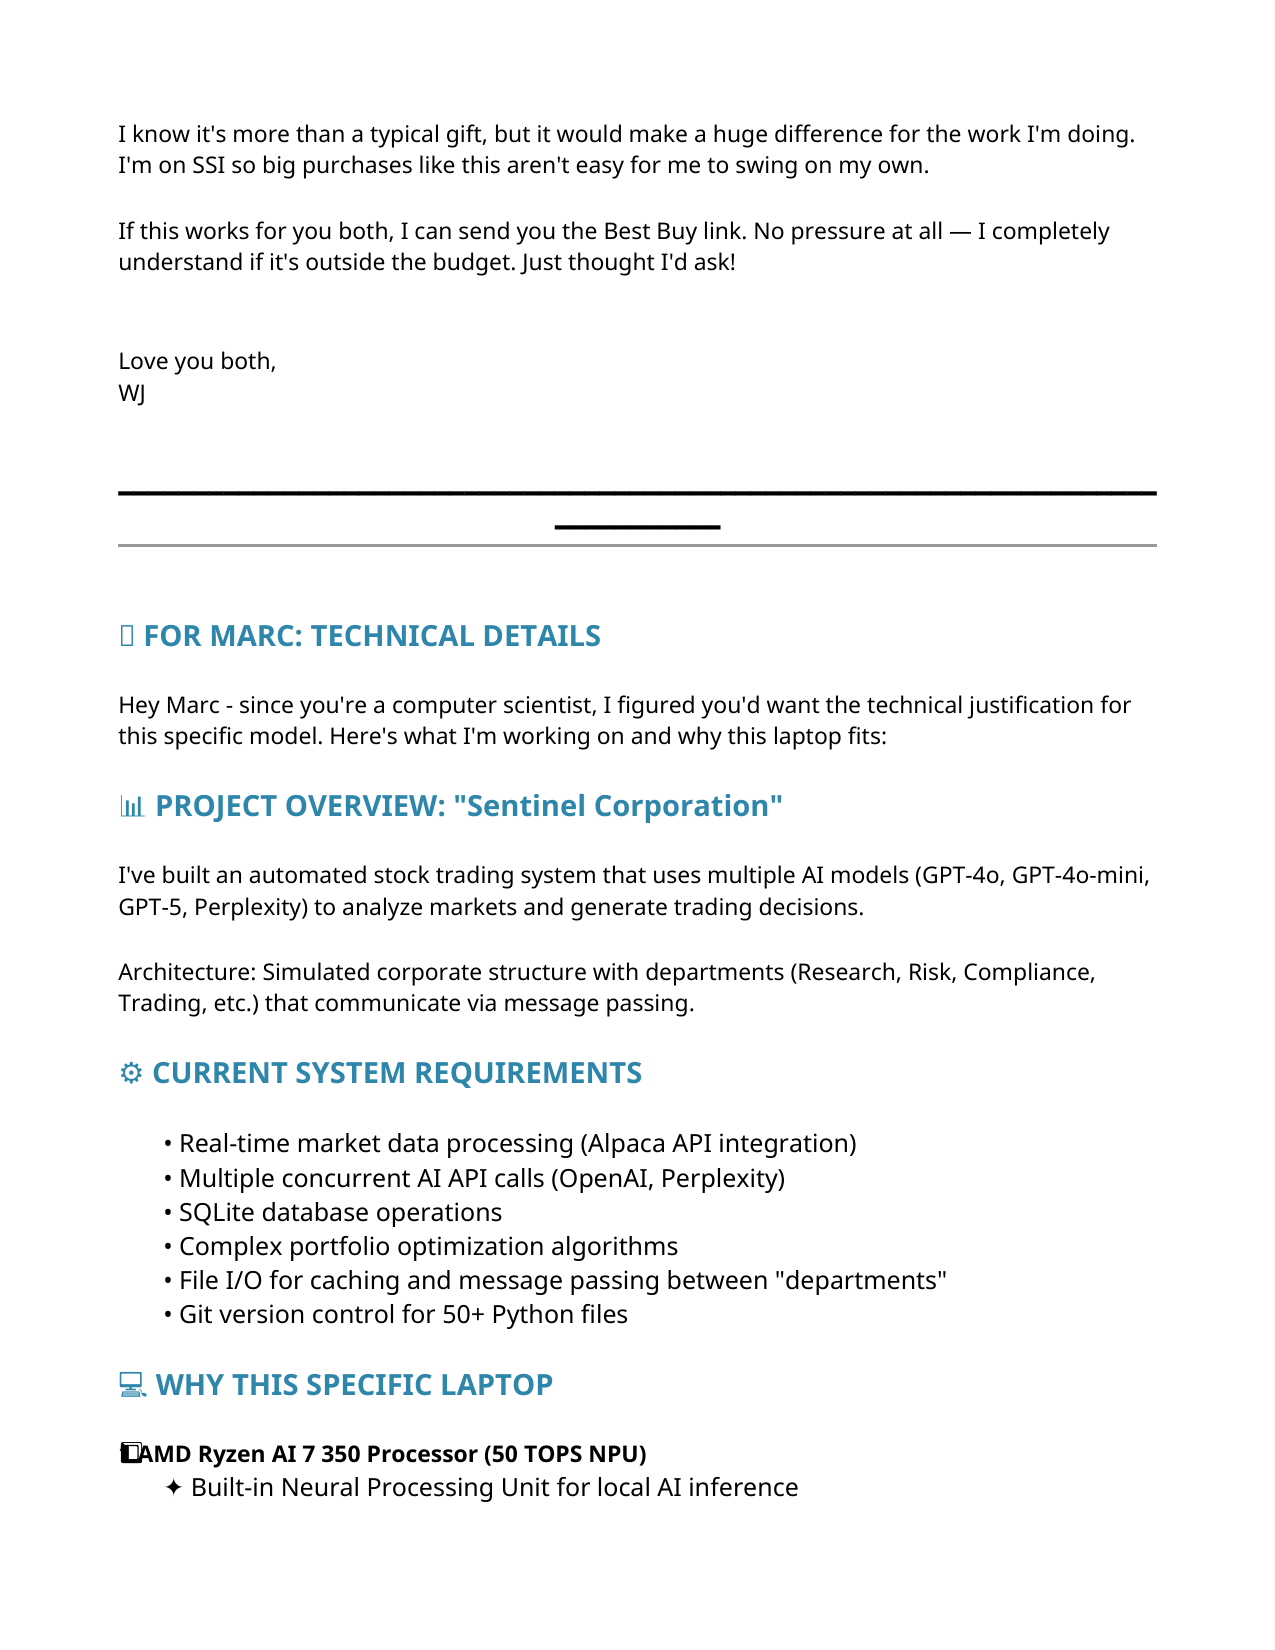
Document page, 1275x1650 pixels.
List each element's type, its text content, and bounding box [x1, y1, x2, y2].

text ✦ Built-in Neural Processing Unit for local AI inference [163, 1469, 1157, 1504]
text I've built an automated stock trading system that uses multiple AI models (GPT-4o, GPT-4o-mini, GPT-5, Perplexity) to analyze markets and generate trading decisions. [118, 859, 1157, 922]
text 1️⃣ AMD Ryzen AI 7 350 Processor (50 TOPS NPU) [118, 1438, 1157, 1469]
text • File I/O for caching and message passing between "departments" [163, 1262, 1157, 1296]
subtitle ⚙️ CURRENT SYSTEM REQUIREMENTS [118, 1052, 1157, 1092]
text • Complex portfolio optimization algorithms [163, 1228, 1157, 1262]
text I know it's more than a typical gift, but it would make a huge difference for the work I'm doing. I'm on SSI so big purchases like this aren't easy for me to swing on my own. [118, 118, 1157, 181]
text • Git version control for 50+ Python files [163, 1296, 1157, 1331]
text Hey Marc - since you're a computer scientist, I figured you'd want the technical justification for this specific model. Here's what I'm working on and why this laptop fits: [118, 689, 1157, 751]
text • Real-time market data processing (Alpaca API integration) [163, 1126, 1157, 1160]
subtitle 🔧 FOR MARC: TECHNICAL DETAILS [118, 615, 1157, 655]
text Love you both, [118, 345, 1157, 377]
text ━━━━━━━━━━━━━━━━━━━━━━━━━━━━━━━━━━━━━━━━━━━━━━━━━━━━━━━━━━━━━━━━━━━━━━━━━━━━━━━━ [118, 476, 1157, 544]
text • SQLite database operations [163, 1194, 1157, 1228]
text WJ [118, 377, 1157, 408]
subtitle 💻 WHY THIS SPECIFIC LAPTOP [118, 1364, 1157, 1404]
text Architecture: Simulated corporate structure with departments (Research, Risk, Compliance, Trading, etc.) that communicate via message passing. [118, 956, 1157, 1018]
subtitle 📊 PROJECT OVERVIEW: "Sentinel Corporation" [118, 786, 1157, 825]
text If this works for you both, I can send you the Best Buy link. No pressure at all — I completely understand if it's outside the budget. Just thought I'd ask! [118, 215, 1157, 277]
text • Multiple concurrent AI API calls (OpenAI, Perplexity) [163, 1160, 1157, 1194]
